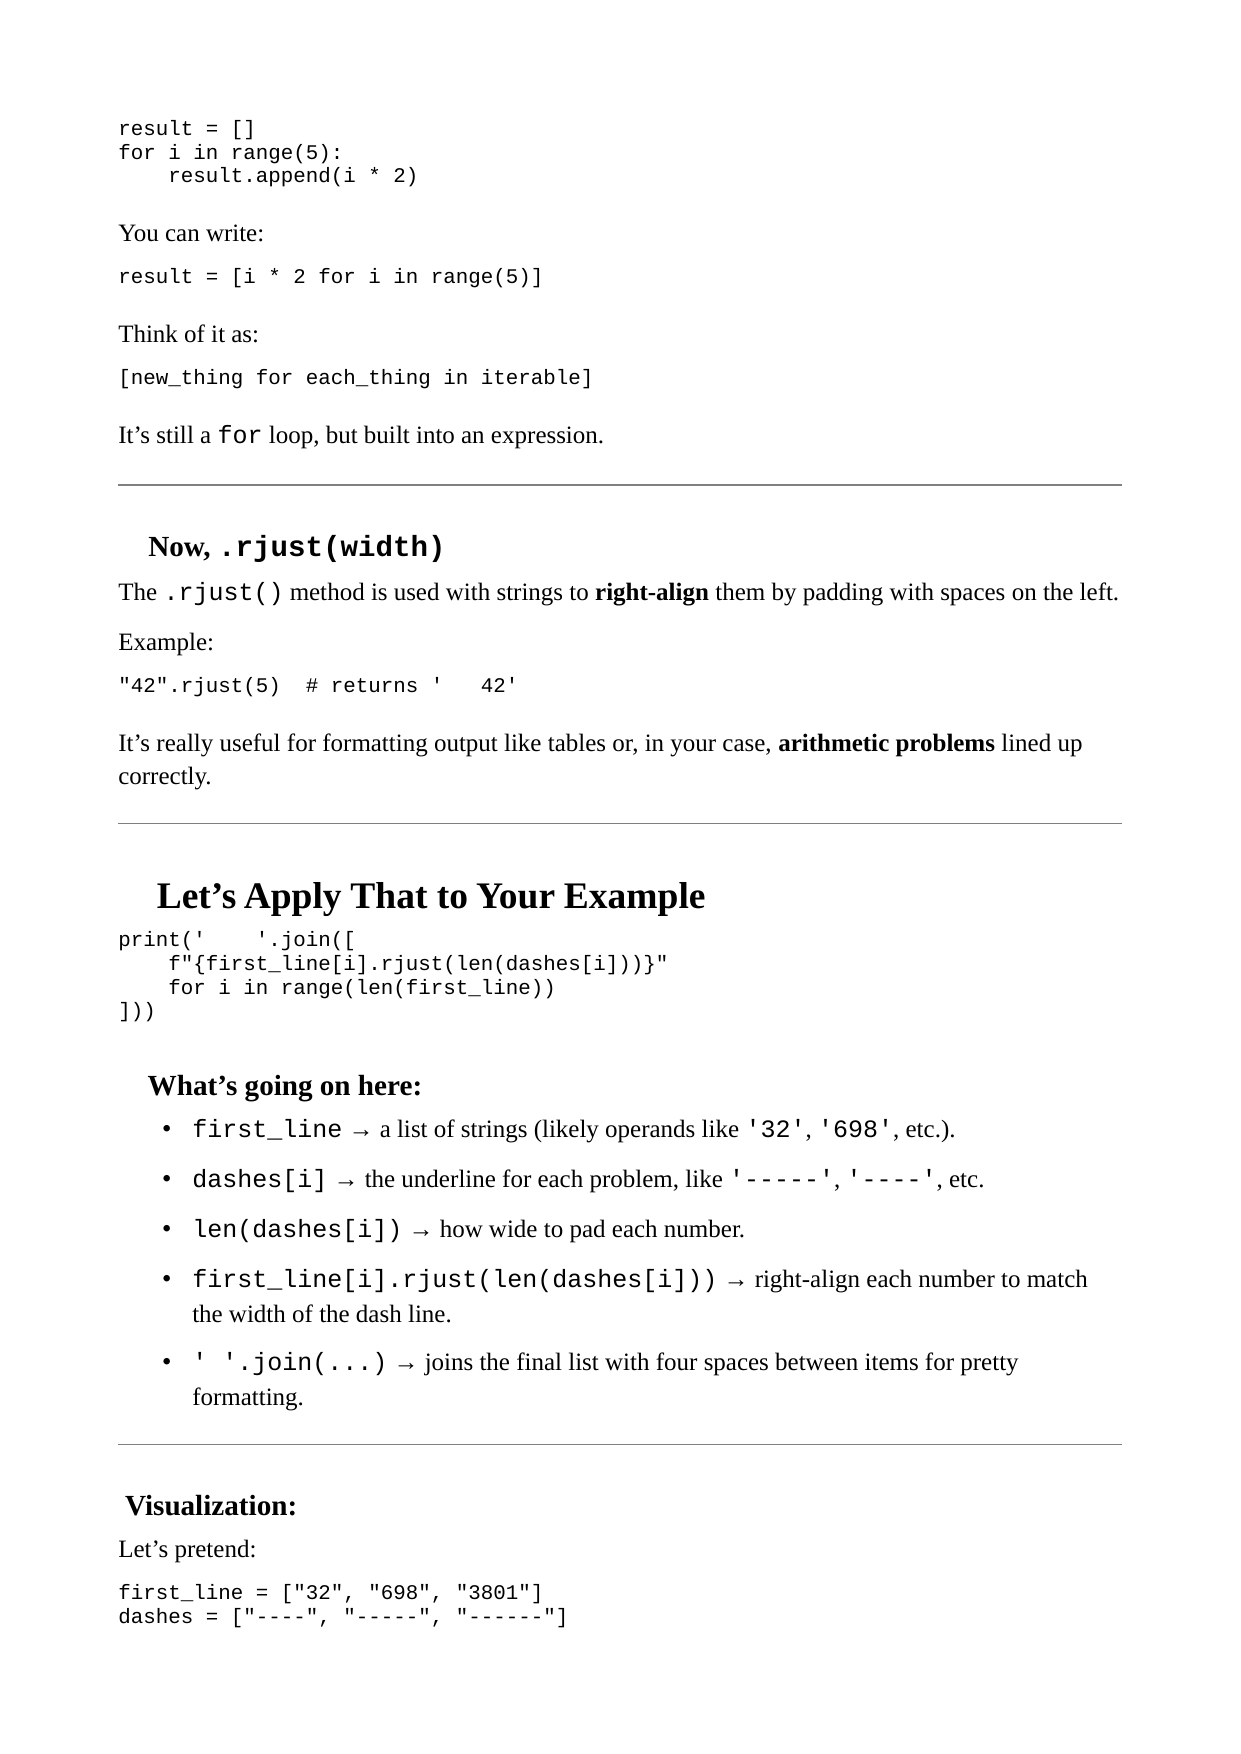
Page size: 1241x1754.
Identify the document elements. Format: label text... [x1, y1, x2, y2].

list dashes[i] → the underline for each problem, like '-----', '----', etc. [162, 1164, 1122, 1195]
text Example: [118, 627, 1122, 656]
text You can write: [118, 218, 1122, 247]
text result = [i * 2 for i in range(5)] [118, 266, 1122, 290]
list first_line[i].rjust(len(dashes[i])) → right-align each number to match the width of the dash line. [162, 1264, 1122, 1328]
text first_line = ["32", "698", "3801"] [118, 1582, 1122, 1606]
text result = [] [118, 118, 1122, 142]
subtitle ✅ Let’s Apply That to Your Example [118, 874, 1122, 917]
text ])) [118, 1000, 1122, 1024]
text for i in range(5): [118, 142, 1122, 165]
text f"{first_line[i].rjust(len(dashes[i]))}" [118, 953, 1122, 977]
subtitle 💡 Now, .rjust(width) [118, 529, 1122, 565]
text Let’s pretend: [118, 1534, 1122, 1563]
text "42".rjust(5) # returns ' 42' [118, 675, 1122, 699]
text It’s really useful for formatting output like tables or, in your case, arithmetic problems lined up correctly. [118, 728, 1122, 790]
text It’s still a for loop, but built into an expression. [118, 420, 1122, 451]
text dashes = ["----", "-----", "------"] [118, 1606, 1122, 1629]
list ' '.join(...) → joins the final list with four spaces between items for pretty formatting. [162, 1347, 1122, 1411]
list first_line → a list of strings (likely operands like '32', '698', etc.). [162, 1114, 1122, 1145]
text for i in range(len(first_line)) [118, 977, 1122, 1000]
text Think of it as: [118, 319, 1122, 348]
text print(' '.join([ [118, 929, 1122, 953]
text result.append(i * 2) [118, 165, 1122, 189]
text [new_thing for each_thing in iterable] [118, 367, 1122, 391]
subtitle 👁️ Visualization: [118, 1488, 1122, 1522]
list len(dashes[i]) → how wide to pad each number. [162, 1214, 1122, 1245]
text The .rjust() method is used with strings to right-align them by padding with spaces on the left. [118, 577, 1122, 608]
subtitle 🔎 What’s going on here: [118, 1068, 1122, 1102]
